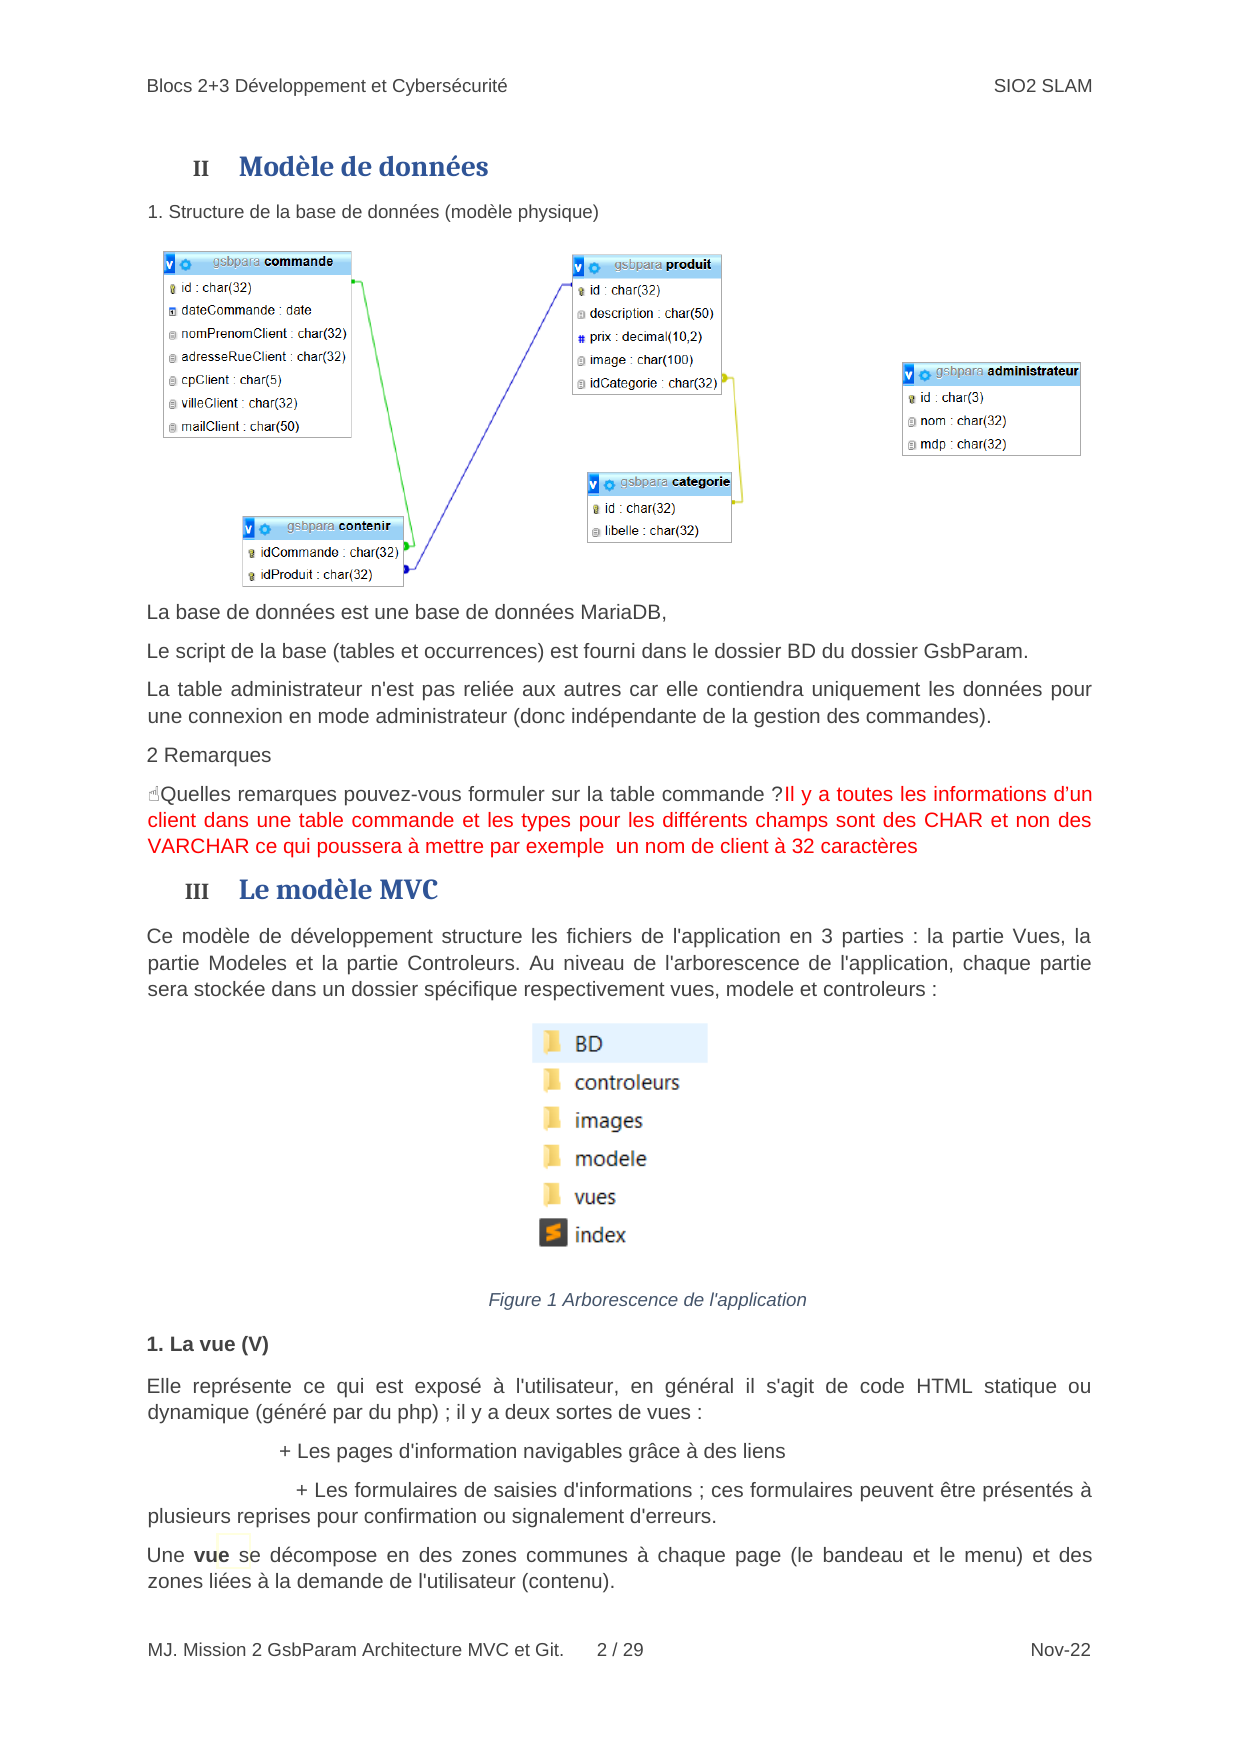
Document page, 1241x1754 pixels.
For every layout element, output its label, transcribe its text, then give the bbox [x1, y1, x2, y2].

text 1. Structure de la base de données (modèle physique) [147, 201, 1057, 223]
text Une vue se décompose en des zones communes à chaque page (le bandeau et le menu) et des zones liées à la demande de l'utilisateur (contenu). [146, 1543, 1093, 1593]
list Le modèle MVC [209, 873, 1057, 907]
text Ce modèle de développement structure les fichiers de l'application en 3 parties : la partie Vues, la partie Modeles et la partie Controleurs. Au niveau de l'arborescence de l'application, chaque partie sera stockée dans un dossier spécifique respectivement vues, modele et controleurs : [146, 924, 1093, 1001]
text Elle représente ce qui est exposé à l'utilisateur, en général il s'agit de code HTML statique ou dynamique (généré par du php) ; il y a deux sortes de vues : [146, 1374, 1093, 1424]
text Figure 1 Arborescence de l'application [238, 1289, 1057, 1311]
text 1. La vue (V) [146, 1332, 1093, 1356]
picture [150, 238, 1094, 598]
text + Les pages d'information navigables grâce à des liens [146, 1439, 1093, 1463]
text La table administrateur n'est pas reliée aux autres car elle contiendra uniquement les données pour une connexion en mode administrateur (donc indépendante de la gestion des commandes). [146, 677, 1093, 728]
text Le script de la base (tables et occurrences) est fourni dans le dossier BD du dossier GsbParam. [146, 638, 1093, 662]
list Modèle de données [209, 150, 1057, 183]
text La base de données est une base de données MariaDB, [146, 599, 1093, 623]
text + Les formulaires de saisies d'informations ; ces formulaires peuvent être présentés à plusieurs reprises pour confirmation ou signalement d'erreurs. [146, 1478, 1093, 1528]
picture [531, 1015, 708, 1275]
text Quelles remarques pouvez-vous formuler sur la table commande ?Il y a toutes les informations d’un client dans une table commande et les types pour les différents champs sont des CHAR et non des VARCHAR ce qui poussera à mettre par exemple un nom de client à 32 caractères [147, 781, 1093, 858]
text 2 Remarques [146, 742, 1093, 766]
